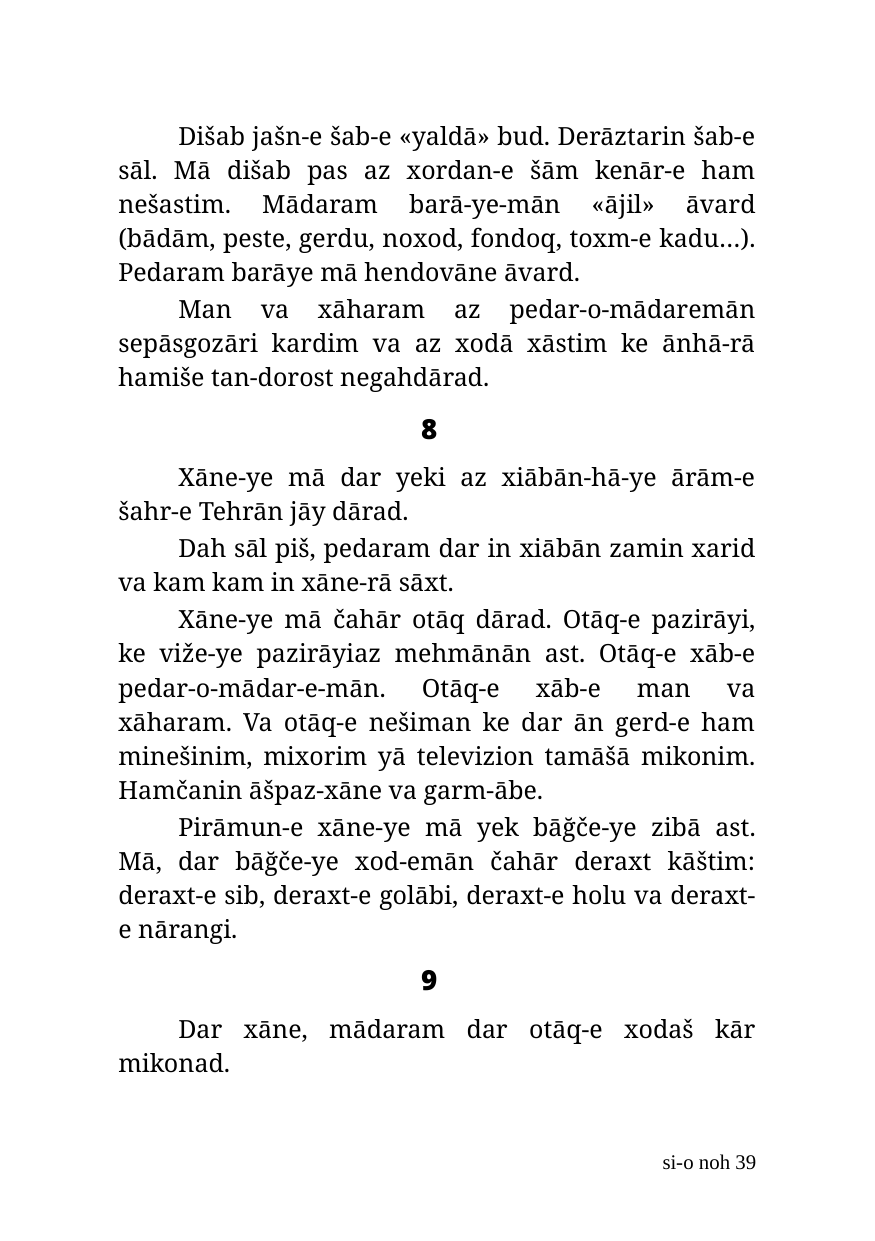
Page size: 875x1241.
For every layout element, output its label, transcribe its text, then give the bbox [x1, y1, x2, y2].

text si-o noh 39 [118, 1150, 756, 1174]
text Xāne-ye mā čahār otāq dārad. Otāq-e pazirāyi, ke viže-ye pazirāyiaz mehmānān ast. Otāq-e xāb-e pedar-o-mādar-e-mān. Otāq-e xāb-e man va xāharam. Va otāq-e nešiman ke dar ān gerd-e ham minešinim, mixorim yā televizion tamāšā mikonim. Hamčanin āšpaz-xāne va garm-ābe. [118, 602, 756, 806]
text Man va xāharam az pedar-o-mādaremān sepāsgozāri kardim va az xodā xāstim ke ānhā-rā hamiše tan-dorost negahdārad. [118, 292, 756, 394]
text Dah sāl piš, pedaram dar in xiābān zamin xarid va kam kam in xāne-rā sāxt. [118, 531, 756, 599]
text Xāne-ye mā dar yeki az xiābān-hā-ye ārām-e šahr-e Tehrān jāy dārad. [118, 460, 756, 528]
text Dar xāne, mādaram dar otāq-e xodaš kār mikonad. [118, 1011, 756, 1079]
text Dišab jašn-e šab-e «yaldā» bud. Derāztarin šab-e sāl. Mā dišab pas az xordan-e šām kenār-e ham nešastim. Mādaram barā-ye-mān «ājil» āvard (bādām, peste, gerdu, noxod, fondoq, toxm-e kadu…). Pedaram barāye mā hendovāne āvard. [118, 118, 756, 289]
text Pirāmun-e xāne-ye mā yek bāğče-ye zibā ast. Mā, dar bāğče-ye xod-emān čahār deraxt kāštim: deraxt-e sib, deraxt-e golābi, deraxt-e holu va deraxt-e nārangi. [118, 809, 756, 946]
